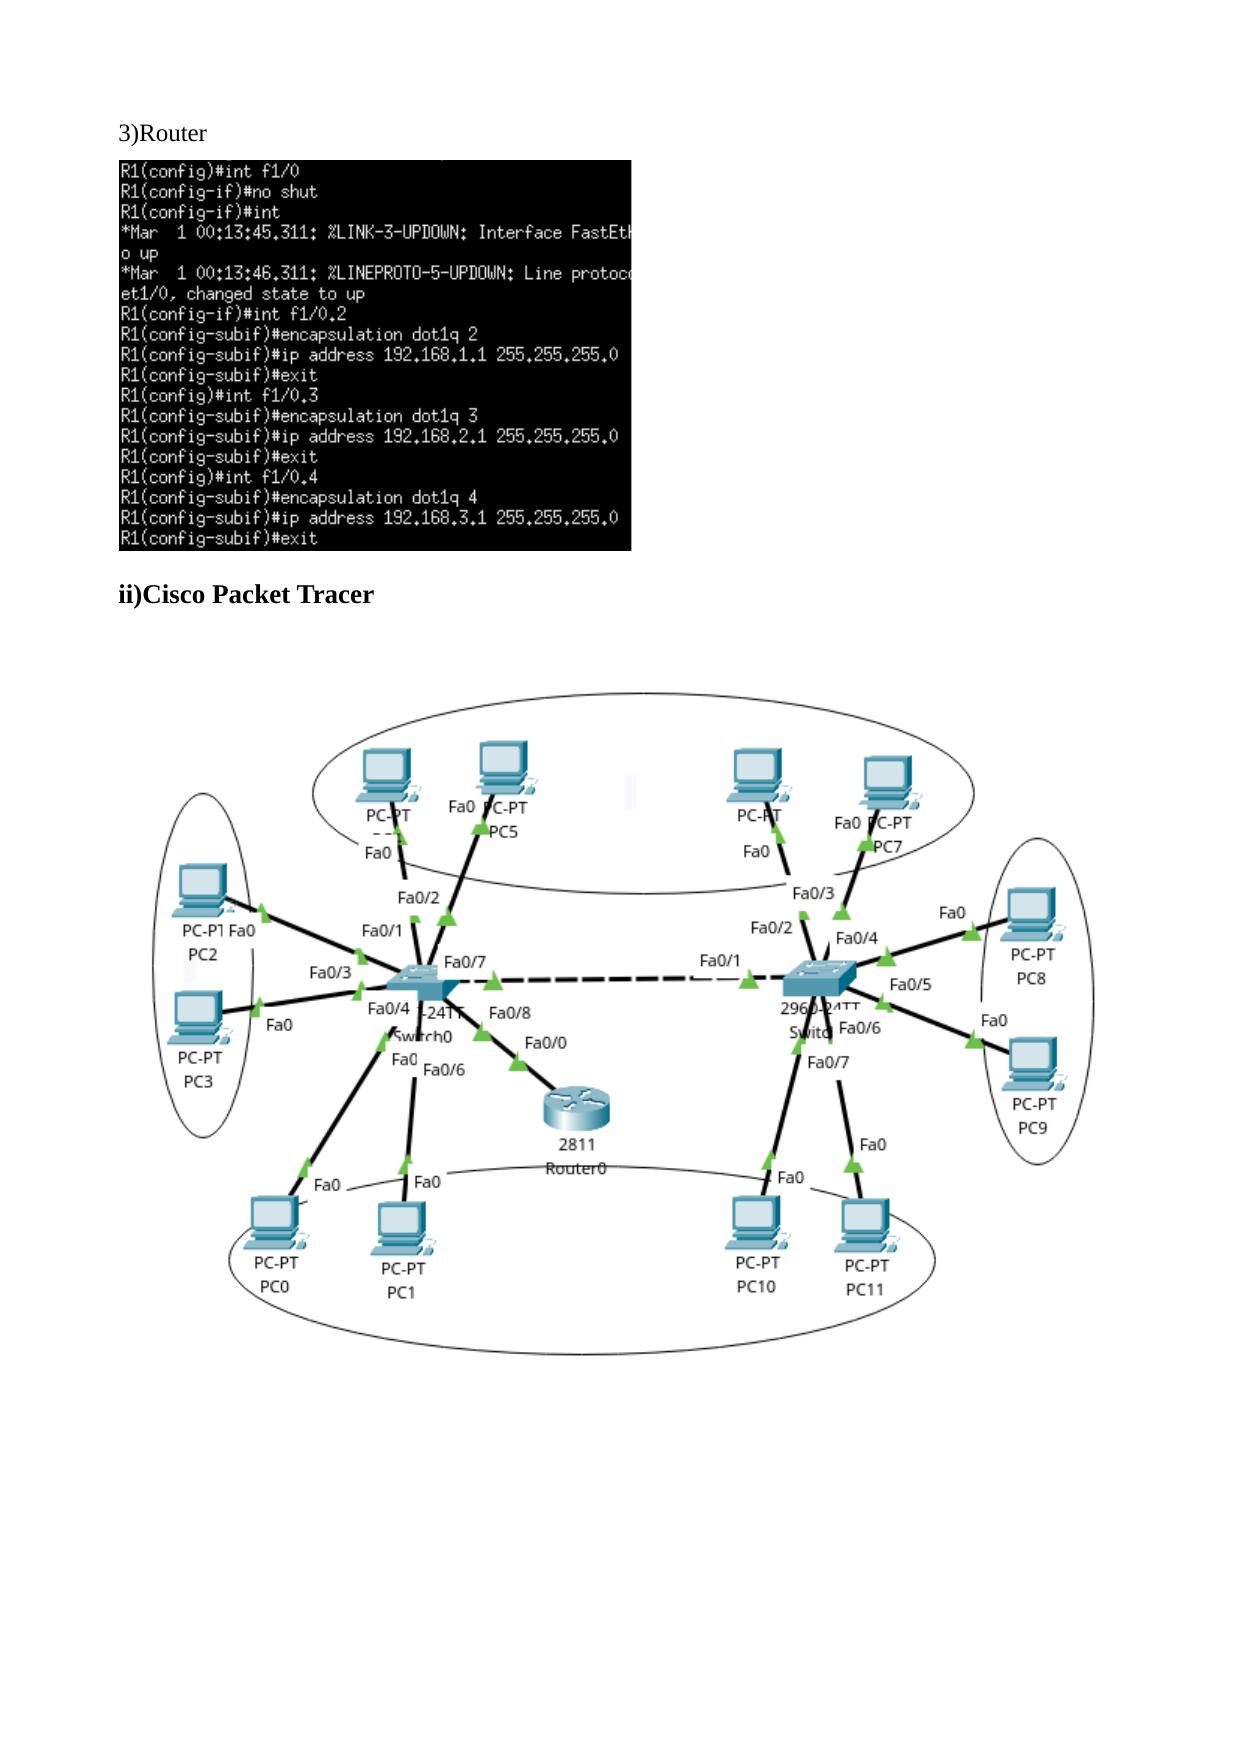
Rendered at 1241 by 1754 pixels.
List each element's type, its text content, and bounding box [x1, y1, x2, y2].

text ii)Cisco Packet Tracer [118, 578, 1122, 609]
text 3)Router [118, 118, 1122, 147]
